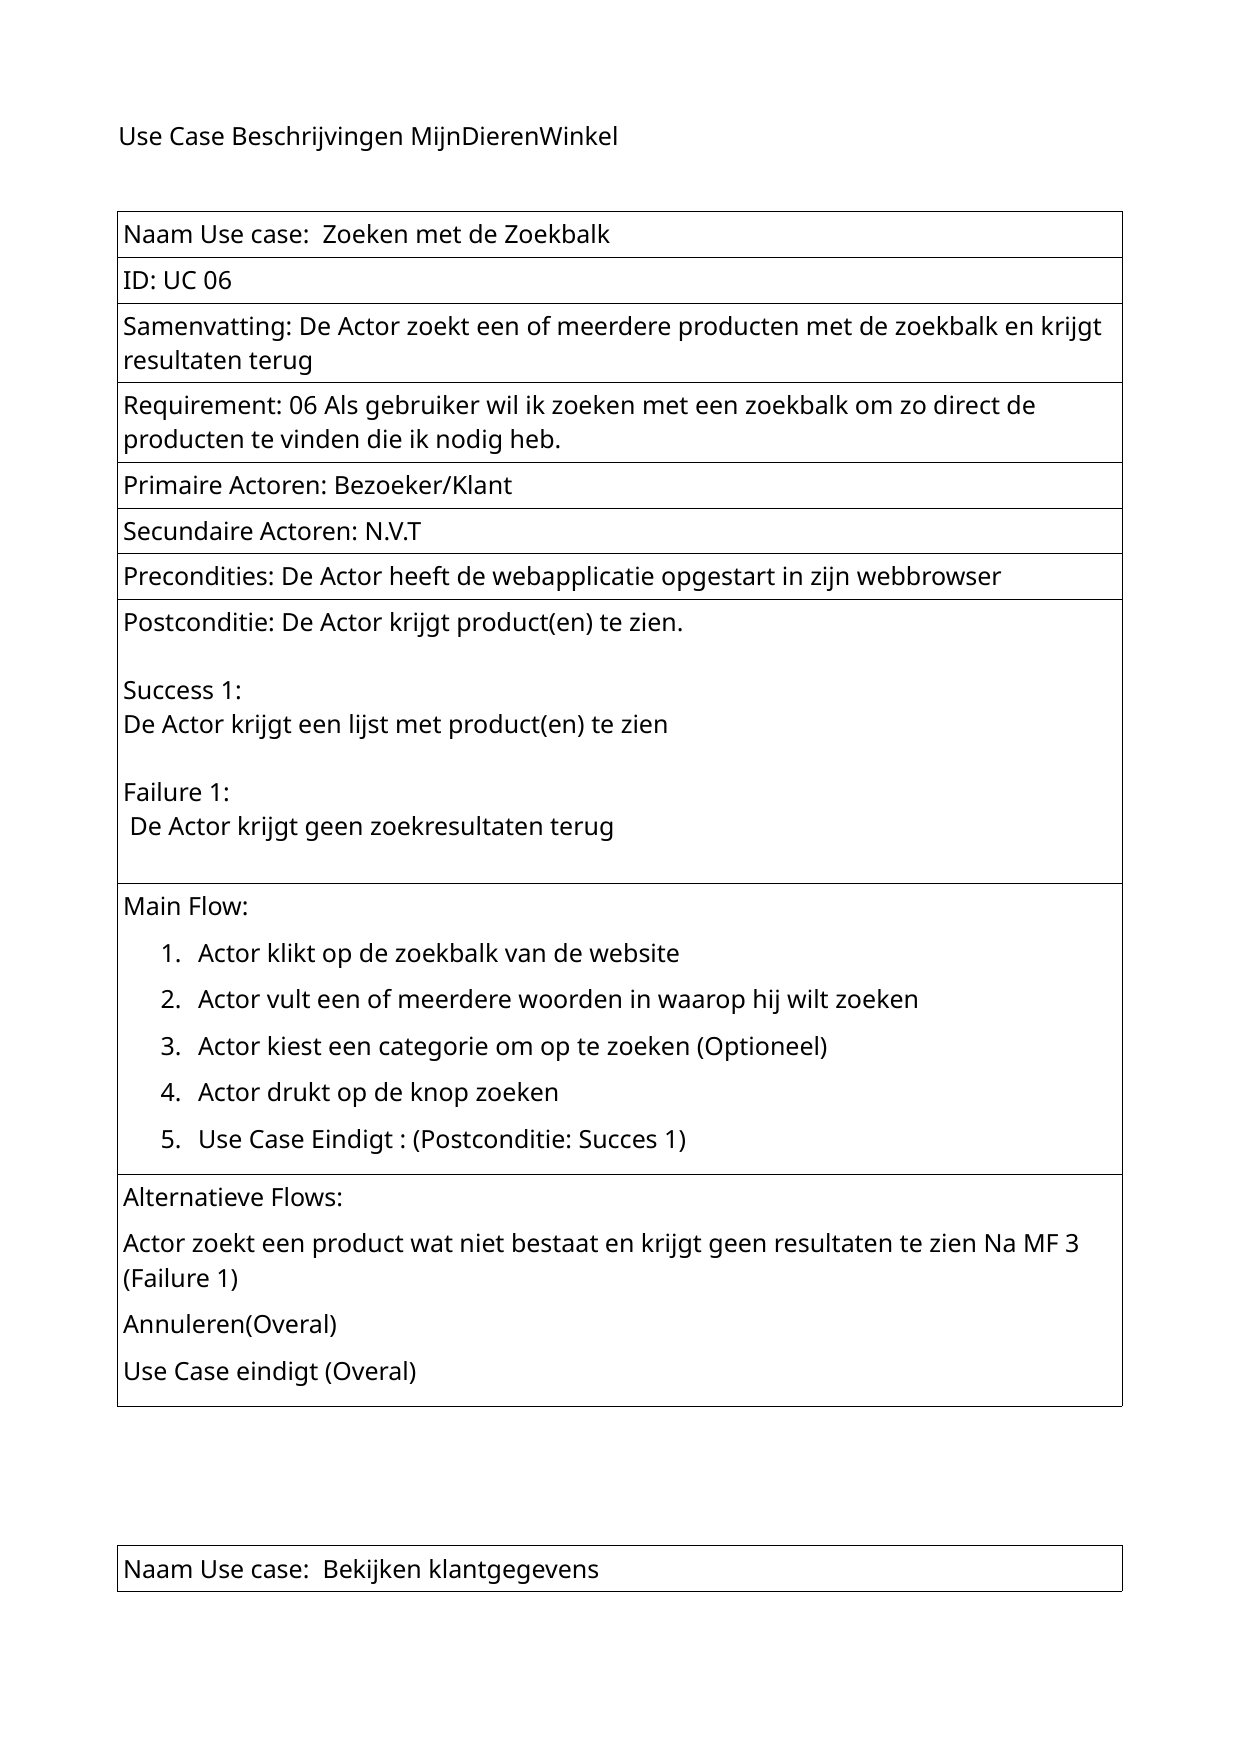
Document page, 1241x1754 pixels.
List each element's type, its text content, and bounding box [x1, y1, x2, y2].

table_header Naam Use case: Bekijken klantgegevens [118, 1546, 1122, 1591]
table_cell ID: UC 06 [118, 258, 1122, 302]
table_cell Primaire Actoren: Bezoeker/Klant [118, 463, 1122, 507]
table_cell Secundaire Actoren: N.V.T [118, 509, 1122, 553]
text Use Case Beschrijvingen MijnDierenWinkel [118, 118, 1122, 152]
table_cell Precondities: De Actor heeft de webapplicatie opgestart in zijn webbrowser [118, 554, 1122, 599]
table_header Naam Use case: Zoeken met de Zoekbalk [118, 212, 1122, 257]
table_cell Postconditie: De Actor krijgt product(en) te zien. Success 1: De Actor krijgt een lijst met product(en) te zien Failure 1: De Actor krijgt geen zoekresultaten terug [118, 600, 1122, 883]
table_cell Main Flow: Actor klikt op de zoekbalk van de website Actor vult een of meerdere woorden in waarop hij wilt zoeken Actor kiest een categorie om op te zoeken (Optioneel) Actor drukt op de knop zoeken Use Case Eindigt : (Postconditie: Succes 1) [118, 884, 1122, 1174]
table_cell Requirement: 06 Als gebruiker wil ik zoeken met een zoekbalk om zo direct de producten te vinden die ik nodig heb. [118, 383, 1122, 462]
table_cell Samenvatting: De Actor zoekt een of meerdere producten met de zoekbalk en krijgt resultaten terug [118, 304, 1122, 382]
table_cell Alternatieve Flows: Actor zoekt een product wat niet bestaat en krijgt geen resultaten te zien Na MF 3 (Failure 1) Annuleren(Overal) Use Case eindigt (Overal) [118, 1175, 1122, 1406]
